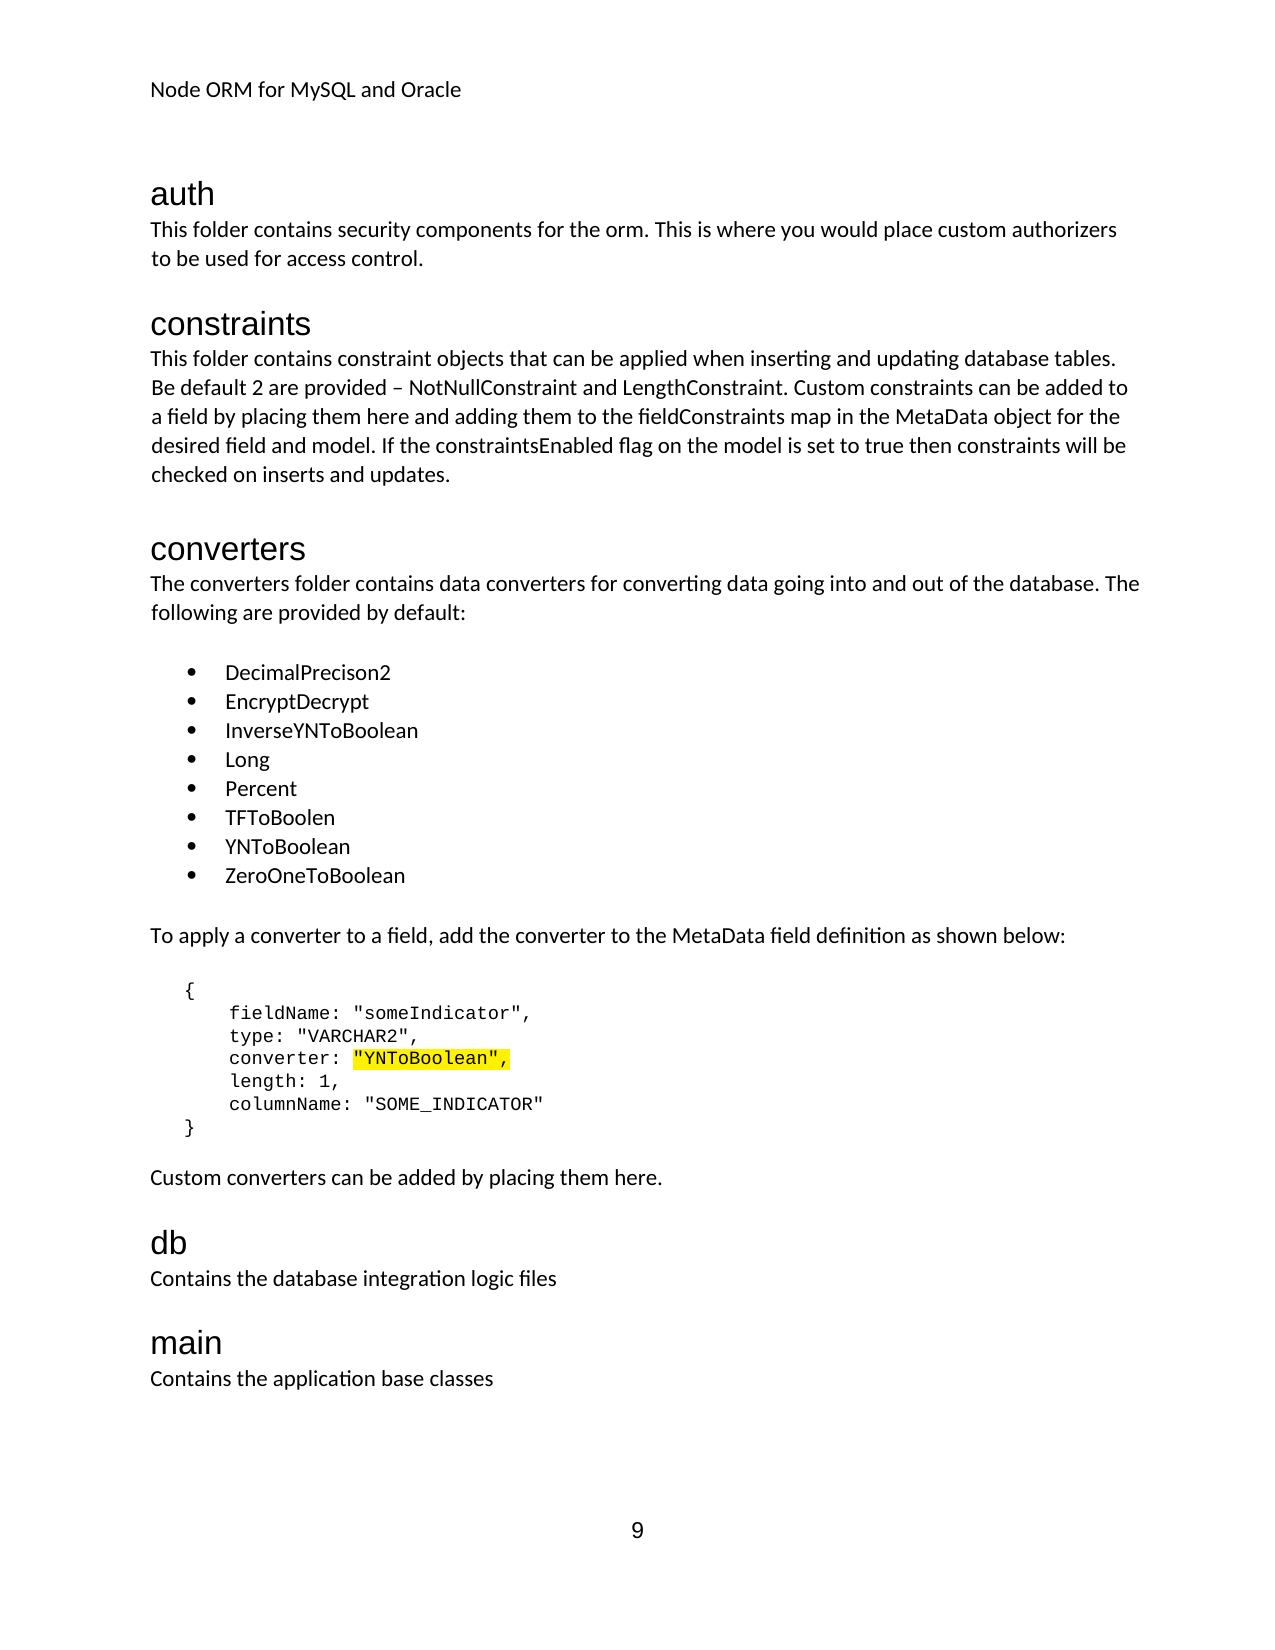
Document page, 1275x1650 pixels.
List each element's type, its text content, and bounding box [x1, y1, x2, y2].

text } [150, 1118, 1143, 1139]
list Long [188, 745, 1143, 773]
text columnName: "SOME_INDICATOR" [150, 1095, 1143, 1116]
text This folder contains constraint objects that can be applied when inserting and updating database tables. Be default 2 are provided – NotNullConstraint and LengthConstraint. Custom constraints can be added to a field by placing them here and adding them to the fieldConstraints map in the MetaData object for the desired field and model. If the constraintsEnabled flag on the model is set to true then constraints will be checked on inserts and updates. [150, 344, 1143, 489]
subtitle constraints [150, 303, 1143, 342]
text Contains the database integration logic files [150, 1264, 1143, 1292]
list YNToBoolean [188, 832, 1143, 861]
text fieldName: "someIndicator", [150, 1003, 1143, 1025]
text Contains the application base classes [150, 1364, 1143, 1392]
text This folder contains security components for the orm. This is where you would place custom authorizers to be used for access control. [150, 215, 1143, 272]
list EncryptDecrypt [188, 687, 1143, 715]
list Percent [188, 774, 1143, 802]
text length: 1, [150, 1072, 1143, 1093]
list InverseYNToBoolean [188, 716, 1143, 744]
list ZeroOneToBoolean [188, 862, 1143, 889]
list DecimalPrecison2 [188, 658, 1143, 686]
text type: "VARCHAR2", [150, 1026, 1143, 1048]
list TFToBoolen [188, 803, 1143, 831]
text To apply a converter to a field, add the converter to the MetaData field definition as shown below: [150, 921, 1143, 949]
subtitle main [150, 1323, 1143, 1362]
text Custom converters can be added by placing them here. [150, 1163, 1143, 1191]
subtitle converters [150, 529, 1143, 567]
subtitle auth [150, 174, 1143, 212]
text The converters folder contains data converters for converting data going into and out of the database. The following are provided by default: [150, 569, 1143, 627]
subtitle db [150, 1223, 1143, 1261]
text converter: "YNToBoolean", [150, 1049, 1143, 1070]
text { [150, 981, 1143, 1002]
